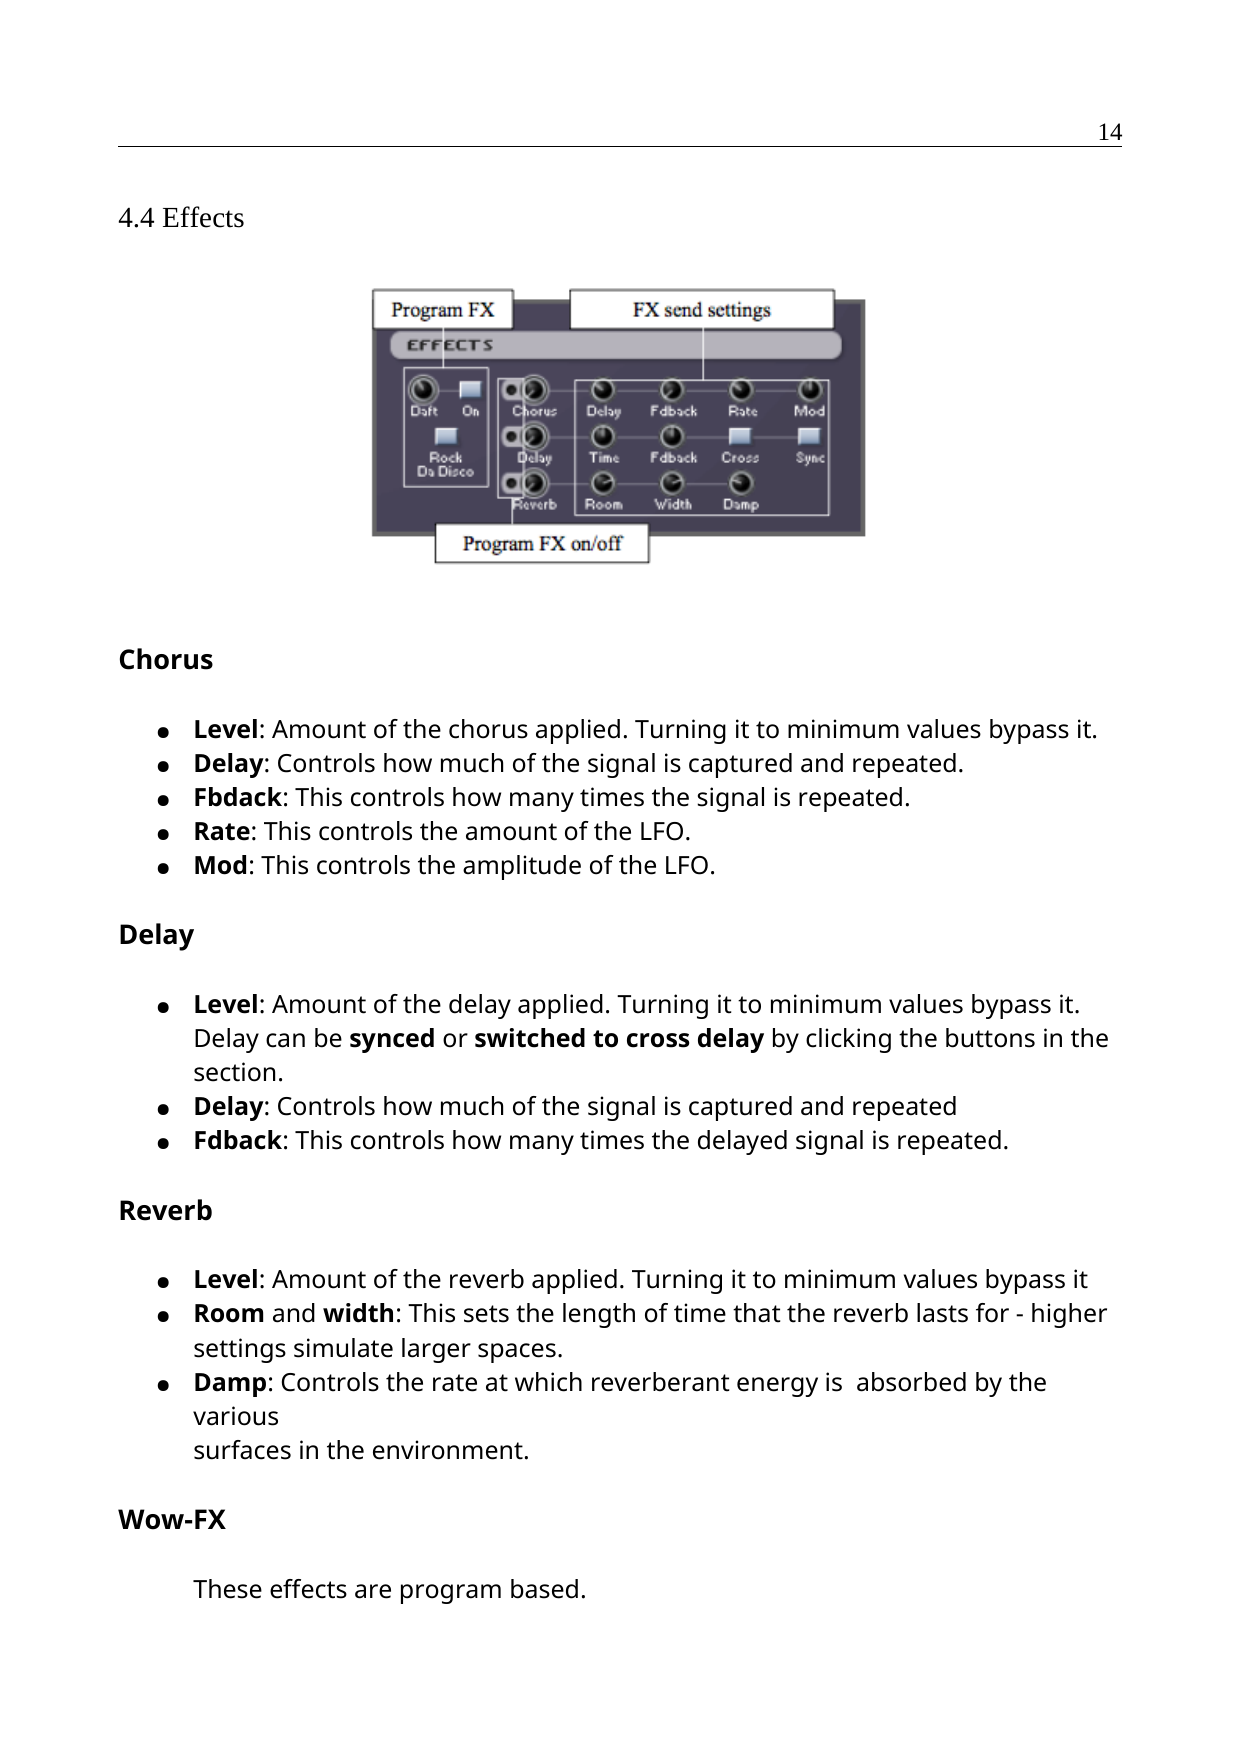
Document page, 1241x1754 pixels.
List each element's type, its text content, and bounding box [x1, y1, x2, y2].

list Delay: Controls how much of the signal is captured and repeated. [156, 746, 1122, 779]
text Reverb [118, 1191, 1122, 1228]
text Chorus [118, 641, 1122, 677]
list Room and width: This sets the length of time that the reverb lasts for - higher [156, 1296, 1122, 1330]
list surfaces in the environment. [156, 1432, 1122, 1466]
list Level: Amount of the delay applied. Turning it to minimum values bypass it. [156, 987, 1122, 1021]
list settings simulate larger spaces. [156, 1330, 1122, 1364]
list Delay: Controls how much of the signal is captured and repeated [156, 1089, 1122, 1123]
picture [352, 273, 888, 579]
list Level: Amount of the chorus applied. Turning it to minimum values bypass it. [156, 711, 1122, 746]
list Fbdack: This controls how many times the signal is repeated. [156, 779, 1122, 814]
list Mod: This controls the amplitude of the LFO. [156, 848, 1122, 882]
list Damp: Controls the rate at which reverberant energy is absorbed by the various [156, 1364, 1122, 1432]
list Rate: This controls the amount of the LFO. [156, 814, 1122, 848]
list Level: Amount of the reverb applied. Turning it to minimum values bypass it [156, 1262, 1122, 1296]
list These effects are program based. [156, 1571, 1122, 1606]
subtitle 4.4 Effects [118, 201, 1122, 234]
text Delay [118, 916, 1122, 953]
list Delay can be synced or switched to cross delay by clicking the buttons in the [156, 1021, 1122, 1055]
text Wow-FX [118, 1501, 1122, 1537]
list section. [156, 1055, 1122, 1089]
list Fdback: This controls how many times the delayed signal is repeated. [156, 1123, 1122, 1157]
